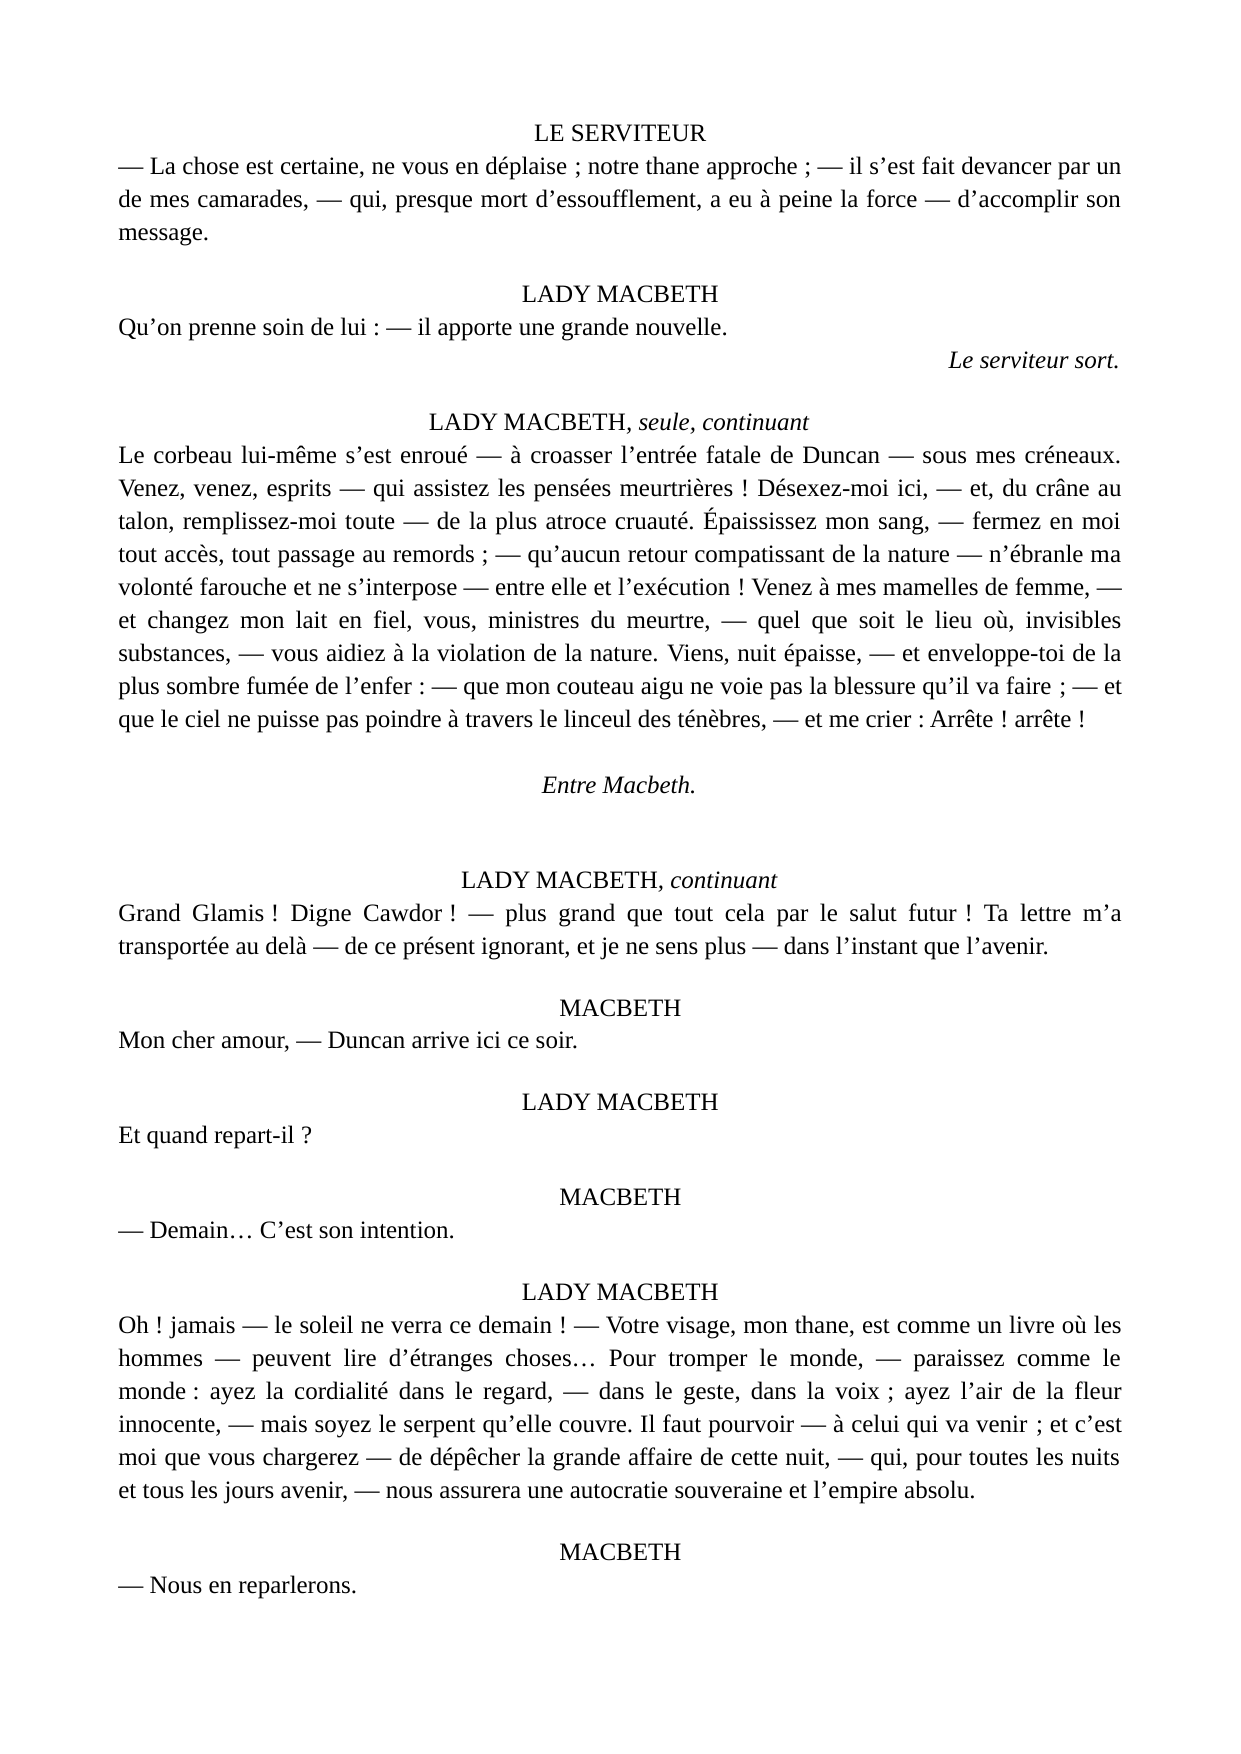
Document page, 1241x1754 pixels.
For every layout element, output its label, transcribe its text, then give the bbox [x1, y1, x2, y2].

text MACBETH [118, 1182, 1122, 1211]
text LADY MACBETH [118, 1087, 1122, 1116]
text — Demain… C’est son intention. [118, 1215, 1122, 1244]
text Le serviteur sort. [118, 345, 1122, 374]
text MACBETH [118, 1537, 1122, 1566]
text Le corbeau lui-même s’est enroué — à croasser l’entrée fatale de Duncan — sous mes créneaux. Venez, venez, esprits — qui assistez les pensées meurtrières ! Désexez-moi ici, — et, du crâne au talon, remplissez-moi toute — de la plus atroce cruauté. Épaississez mon sang, — fermez en moi tout accès, tout passage au remords ; — qu’aucun retour compatissant de la nature — n’ébranle ma volonté farouche et ne s’interpose — entre elle et l’exécution ! Venez à mes mamelles de femme, — et changez mon lait en fiel, vous, ministres du meurtre, — quel que soit le lieu où, invisibles substances, — vous aidiez à la violation de la nature. Viens, nuit épaisse, — et enveloppe-toi de la plus sombre fumée de l’enfer : — que mon couteau aigu ne voie pas la blessure qu’il va faire ; — et que le ciel ne puisse pas poindre à travers le linceul des ténèbres, — et me crier : Arrête ! arrête ! [118, 440, 1122, 733]
text LADY MACBETH [118, 279, 1122, 308]
text LE SERVITEUR [118, 118, 1122, 147]
text LADY MACBETH, seule, continuant [118, 407, 1122, 436]
text — La chose est certaine, ne vous en déplaise ; notre thane approche ; — il s’est fait devancer par un de mes camarades, — qui, presque mort d’essoufflement, a eu à peine la force — d’accomplir son message. [118, 151, 1122, 246]
text LADY MACBETH, continuant [118, 865, 1122, 893]
text LADY MACBETH [118, 1277, 1122, 1306]
text MACBETH [118, 993, 1122, 1021]
text Grand Glamis ! Digne Cawdor ! — plus grand que tout cela par le salut futur ! Ta lettre m’a transportée au delà — de ce présent ignorant, et je ne sens plus — dans l’instant que l’avenir. [118, 898, 1122, 959]
text Mon cher amour, — Duncan arrive ici ce soir. [118, 1026, 1122, 1054]
text Entre Macbeth. [118, 770, 1122, 799]
text Qu’on prenne soin de lui : — il apporte une grande nouvelle. [118, 312, 1122, 341]
text Et quand repart-il ? [118, 1120, 1122, 1149]
text — Nous en reparlerons. [118, 1570, 1122, 1599]
text Oh ! jamais — le soleil ne verra ce demain ! — Votre visage, mon thane, est comme un livre où les hommes — peuvent lire d’étranges choses… Pour tromper le monde, — paraissez comme le monde : ayez la cordialité dans le regard, — dans le geste, dans la voix ; ayez l’air de la fleur innocente, — mais soyez le serpent qu’elle couvre. Il faut pourvoir — à celui qui va venir ; et c’est moi que vous chargerez — de dépêcher la grande affaire de cette nuit, — qui, pour toutes les nuits et tous les jours avenir, — nous assurera une autocratie souveraine et l’empire absolu. [118, 1310, 1122, 1504]
